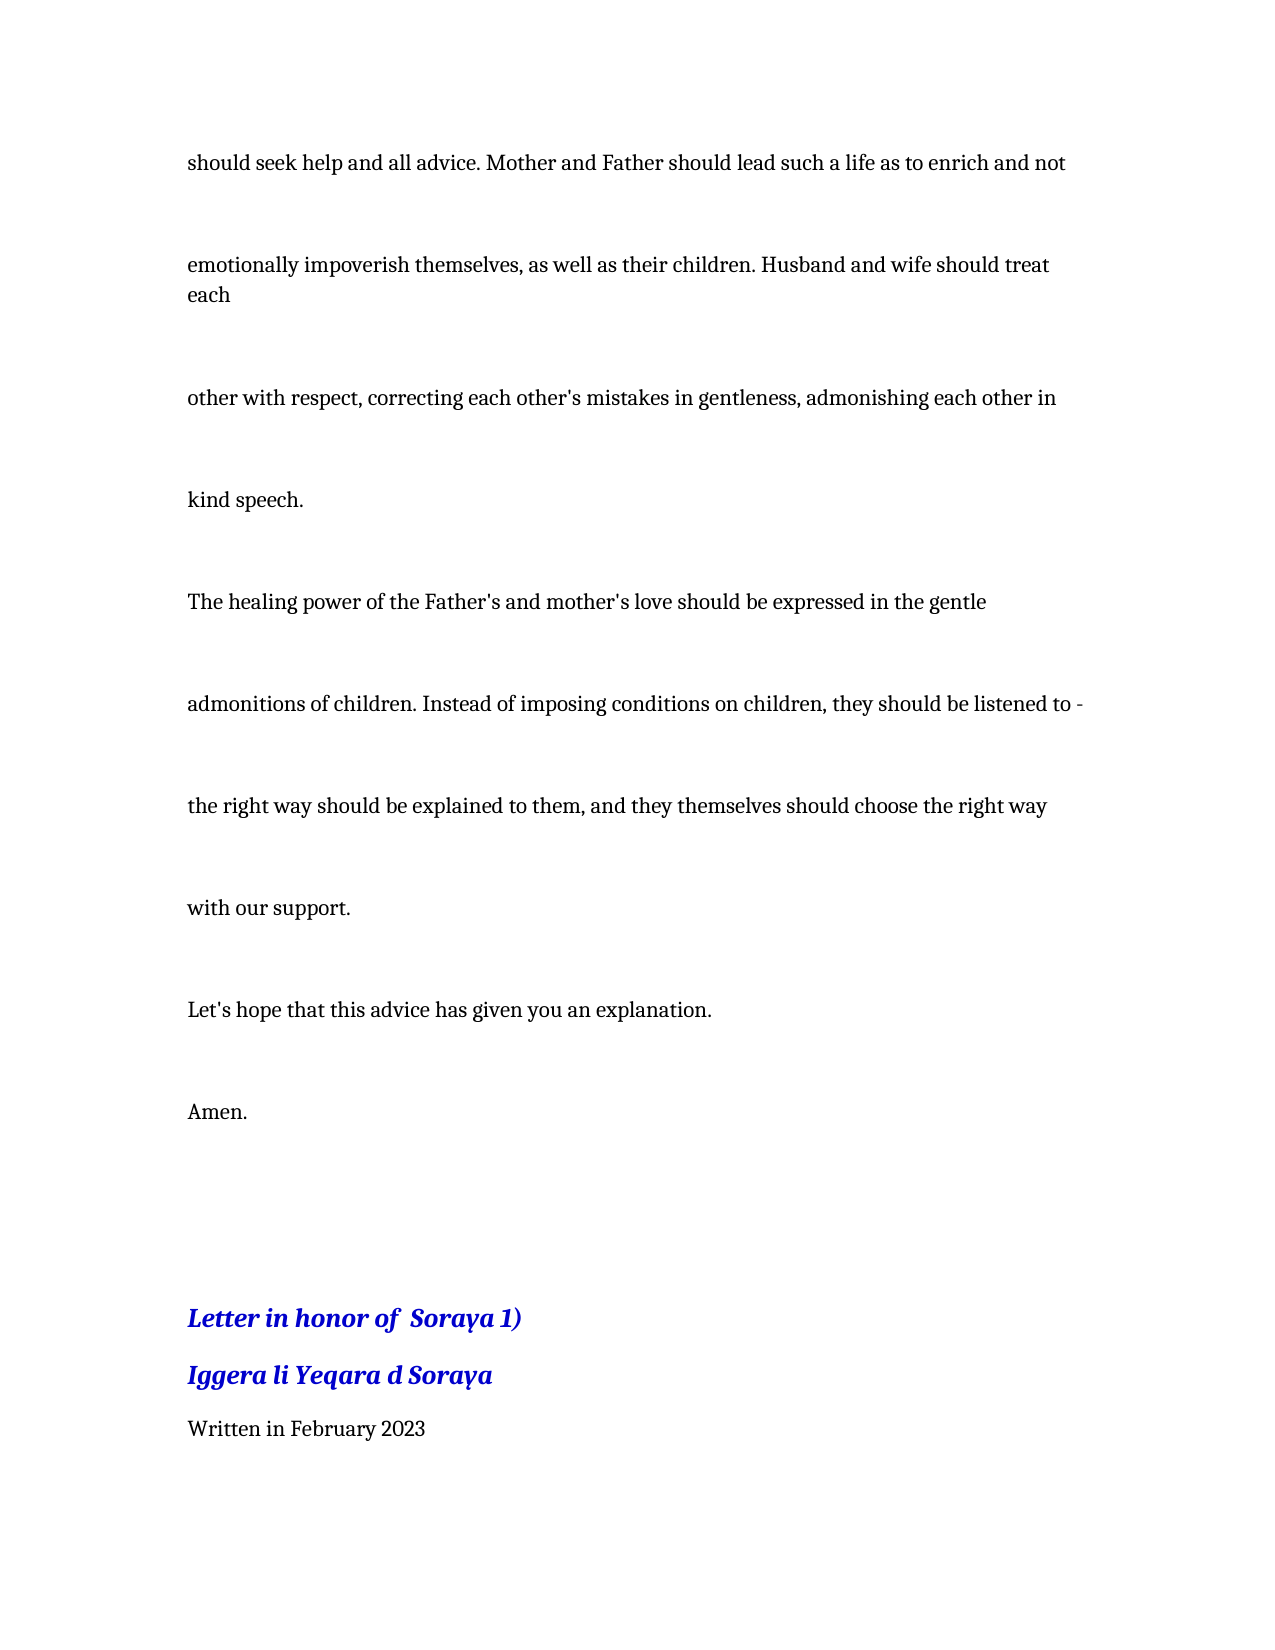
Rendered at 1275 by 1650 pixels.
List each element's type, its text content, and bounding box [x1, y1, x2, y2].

text Let's hope that this advice has given you an explanation. [187, 997, 1087, 1023]
text admonitions of children. Instead of imposing conditions on children, they should be listened to - [187, 691, 1087, 717]
text the right way should be explained to them, and they themselves should choose the right way [187, 793, 1087, 819]
text with our support. [187, 895, 1087, 921]
text emotionally impoverish themselves, as well as their children. Husband and wife should treat each [187, 252, 1087, 309]
text Amen. [187, 1099, 1087, 1125]
text Written in February 2023 [187, 1416, 1087, 1443]
text kind speech. [187, 486, 1087, 513]
text other with respect, correcting each other's mistakes in gentleness, admonishing each other in [187, 384, 1087, 411]
text Letter in honor of Soraya 1) [187, 1303, 1087, 1334]
text should seek help and all advice. Mother and Father should lead such a life as to enrich and not [187, 150, 1087, 176]
text The healing power of the Father's and mother's love should be expressed in the gentle [187, 588, 1087, 615]
text Iggera li Yeqara d Soraya [187, 1360, 1087, 1391]
